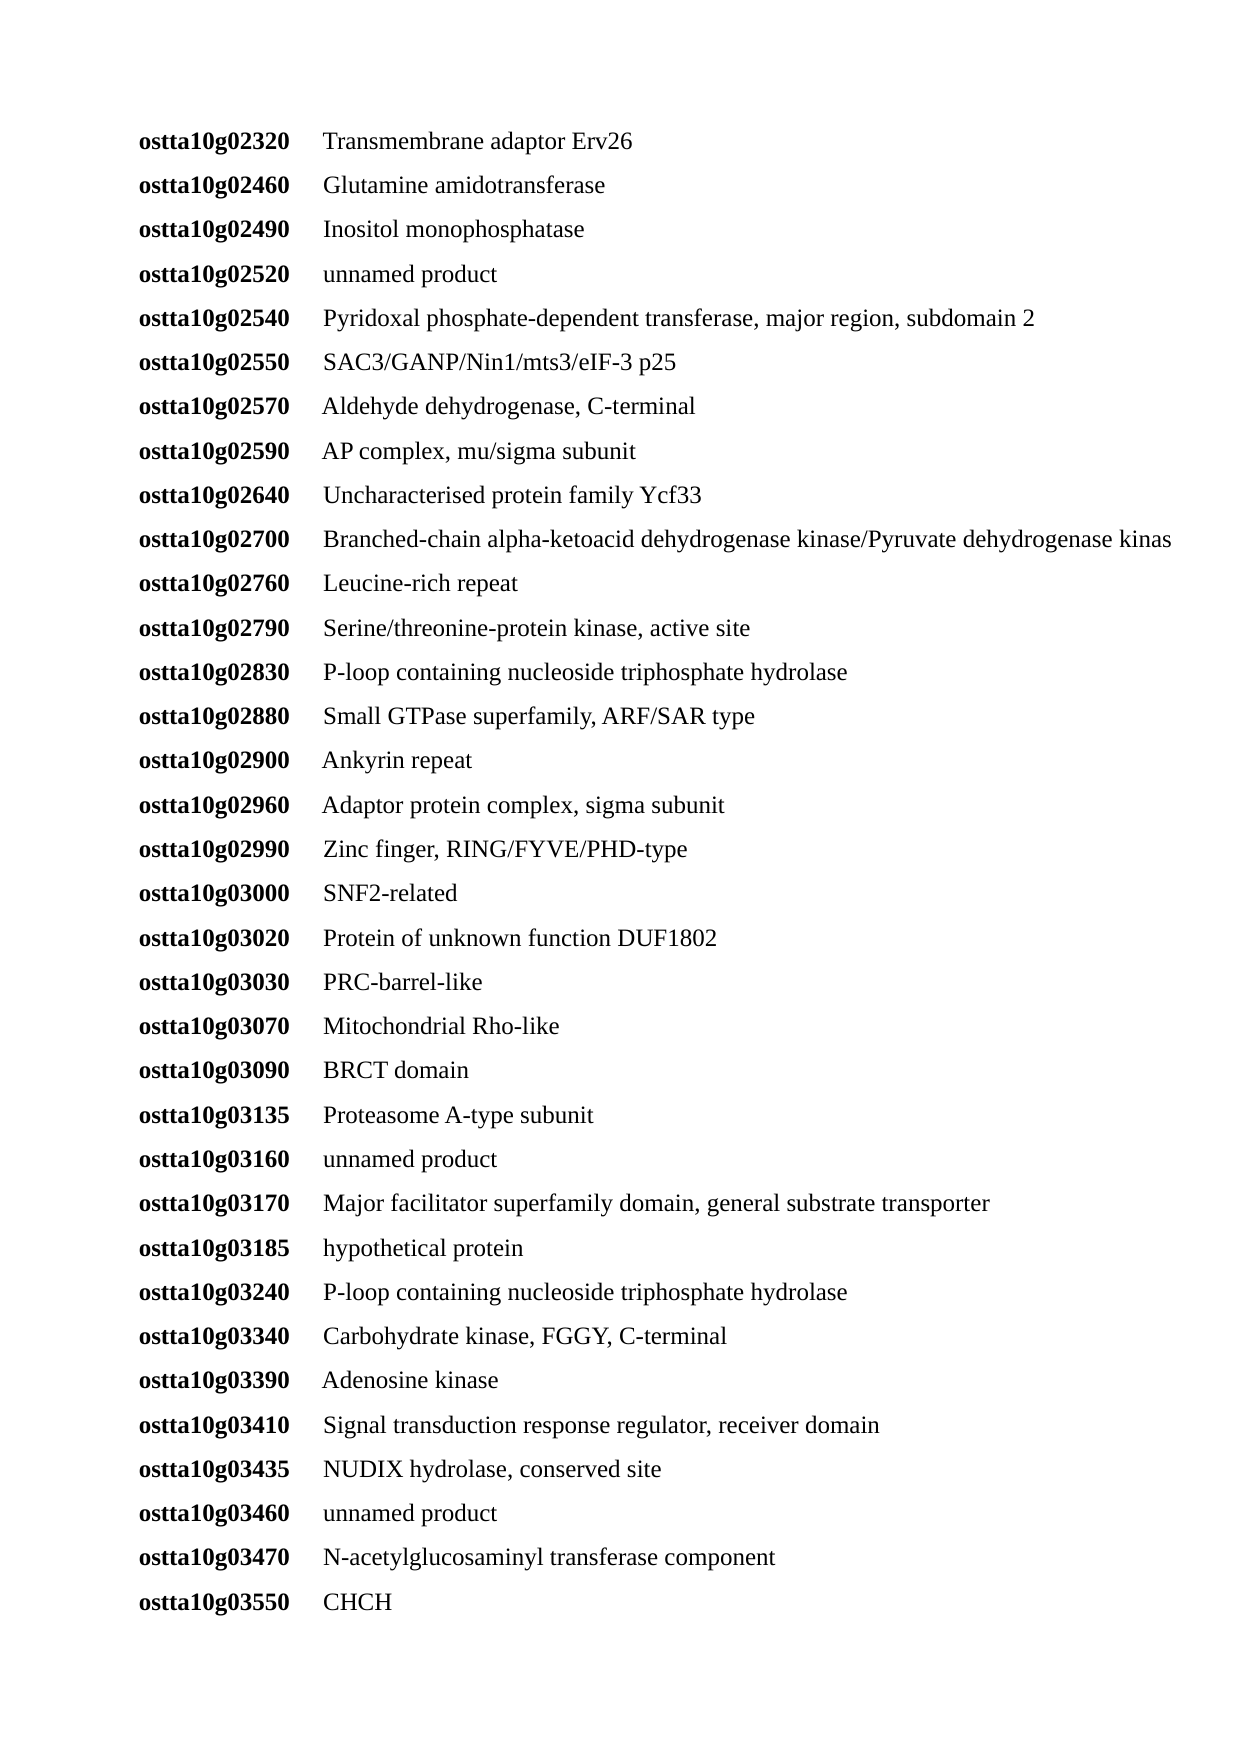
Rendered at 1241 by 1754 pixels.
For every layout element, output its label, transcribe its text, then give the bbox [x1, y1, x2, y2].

table_cell Adenosine kinase [314, 1358, 1240, 1402]
table_cell ostta10g02570 [115, 384, 313, 428]
table_cell Pyridoxal phosphate-dependent transferase, major region, subdomain 2 [314, 295, 1240, 339]
table_cell ostta10g03340 [115, 1314, 313, 1358]
table_cell Zinc finger, RING/FYVE/PHD-type [314, 826, 1240, 871]
table_cell Mitochondrial Rho-like [314, 1004, 1240, 1048]
table_cell PRC-barrel-like [314, 959, 1240, 1003]
table_cell ostta10g02640 [115, 472, 313, 517]
table_cell Branched-chain alpha-ketoacid dehydrogenase kinase/Pyruvate dehydrogenase kinas [314, 517, 1240, 561]
table_cell ostta10g02830 [115, 649, 313, 694]
table_cell Glutamine amidotransferase [314, 163, 1240, 207]
table_cell P-loop containing nucleoside triphosphate hydrolase [314, 1269, 1240, 1313]
table_cell ostta10g02700 [115, 517, 313, 561]
table_cell Transmembrane adaptor Erv26 [314, 118, 1240, 162]
table_cell ostta10g02520 [115, 251, 313, 295]
table_cell SAC3/GANP/Nin1/mts3/eIF-3 p25 [314, 340, 1240, 384]
table_cell ostta10g03240 [115, 1269, 313, 1313]
table_cell ostta10g02460 [115, 163, 313, 207]
table_cell hypothetical protein [314, 1225, 1240, 1269]
table_cell ostta10g03160 [115, 1136, 313, 1181]
table_cell ostta10g03030 [115, 959, 313, 1003]
table_cell ostta10g03000 [115, 871, 313, 915]
table_cell AP complex, mu/sigma subunit [314, 428, 1240, 472]
table_cell ostta10g03470 [115, 1535, 313, 1579]
table_cell ostta10g02320 [115, 118, 313, 162]
table_cell CHCH [314, 1579, 1240, 1623]
table_cell ostta10g03550 [115, 1579, 313, 1623]
table_cell Proteasome A-type subunit [314, 1092, 1240, 1136]
table_cell ostta10g03020 [115, 915, 313, 959]
table_cell unnamed product [314, 1136, 1240, 1181]
table_cell SNF2-related [314, 871, 1240, 915]
table_cell ostta10g02900 [115, 738, 313, 782]
table_cell ostta10g03090 [115, 1048, 313, 1092]
table_cell ostta10g03185 [115, 1225, 313, 1269]
table_cell N-acetylglucosaminyl transferase component [314, 1535, 1240, 1579]
table_cell Uncharacterised protein family Ycf33 [314, 472, 1240, 517]
table_cell ostta10g03435 [115, 1446, 313, 1491]
table_cell Leucine-rich repeat [314, 561, 1240, 605]
table_cell ostta10g02960 [115, 782, 313, 826]
table_cell BRCT domain [314, 1048, 1240, 1092]
table_cell ostta10g03070 [115, 1004, 313, 1048]
table_cell unnamed product [314, 1491, 1240, 1535]
table_cell ostta10g02550 [115, 340, 313, 384]
table_cell Adaptor protein complex, sigma subunit [314, 782, 1240, 826]
table_cell Ankyrin repeat [314, 738, 1240, 782]
table_cell unnamed product [314, 251, 1240, 295]
table_cell Carbohydrate kinase, FGGY, C-terminal [314, 1314, 1240, 1358]
table_cell ostta10g02760 [115, 561, 313, 605]
table_cell ostta10g02490 [115, 207, 313, 251]
table_cell ostta10g03410 [115, 1402, 313, 1446]
table_cell ostta10g03390 [115, 1358, 313, 1402]
table_cell Protein of unknown function DUF1802 [314, 915, 1240, 959]
table_cell Inositol monophosphatase [314, 207, 1240, 251]
table_cell ostta10g03135 [115, 1092, 313, 1136]
table_cell Small GTPase superfamily, ARF/SAR type [314, 694, 1240, 738]
table_cell ostta10g02990 [115, 826, 313, 871]
table_cell Aldehyde dehydrogenase, C-terminal [314, 384, 1240, 428]
table_cell ostta10g02790 [115, 605, 313, 649]
table_cell Signal transduction response regulator, receiver domain [314, 1402, 1240, 1446]
table_cell NUDIX hydrolase, conserved site [314, 1446, 1240, 1491]
table_cell P-loop containing nucleoside triphosphate hydrolase [314, 649, 1240, 694]
table_cell ostta10g02540 [115, 295, 313, 339]
table_cell ostta10g03170 [115, 1181, 313, 1225]
table_cell ostta10g02880 [115, 694, 313, 738]
table_cell Major facilitator superfamily domain, general substrate transporter [314, 1181, 1240, 1225]
table_cell Serine/threonine-protein kinase, active site [314, 605, 1240, 649]
table_cell ostta10g02590 [115, 428, 313, 472]
table_cell ostta10g03460 [115, 1491, 313, 1535]
